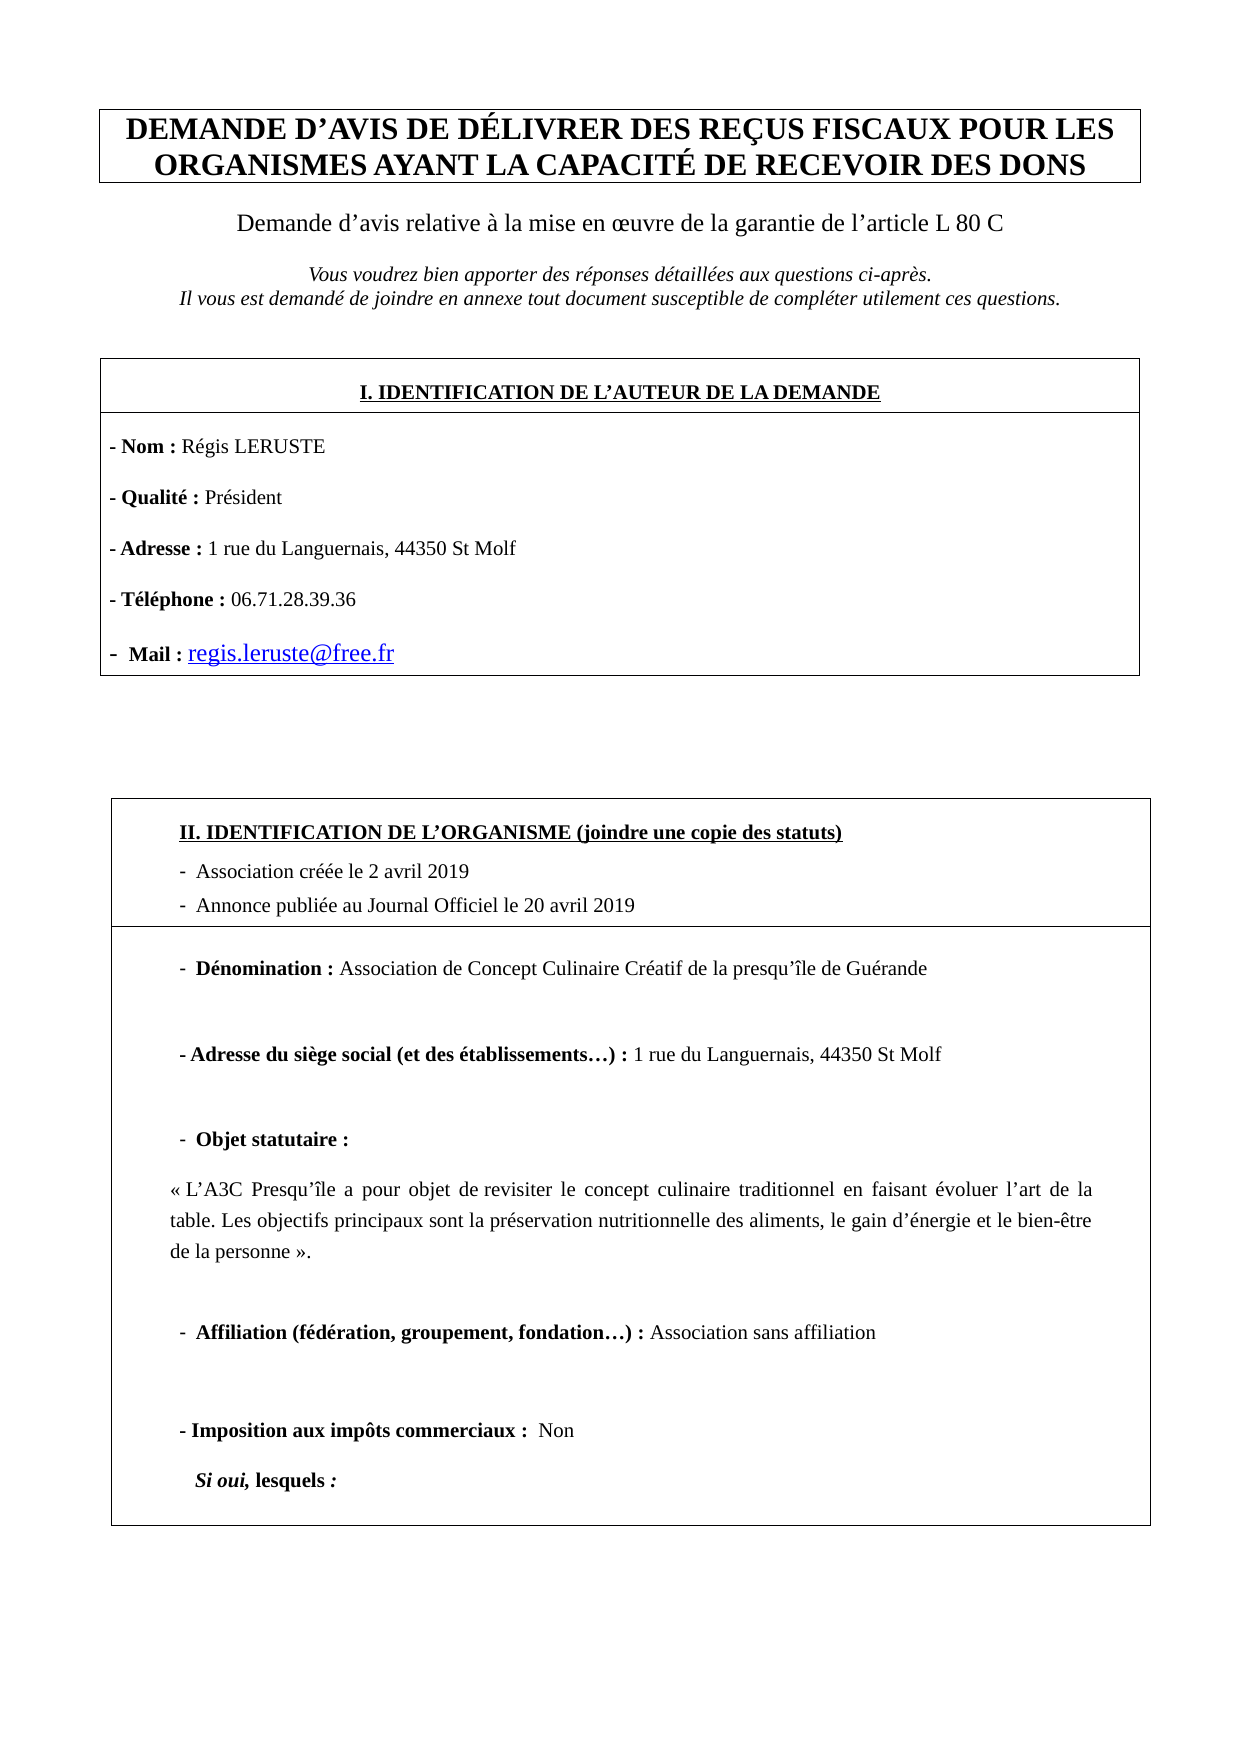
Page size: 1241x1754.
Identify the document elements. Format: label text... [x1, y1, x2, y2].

table_cell - Nom : Régis LERUSTE - Qualité : Président - Adresse : 1 rue du Languernais, 44350 St Molf - Téléphone : 06.71.28.39.36 Mail : regis.leruste@free.fr [101, 413, 1139, 675]
table_header I. IDENTIFICATION DE L’AUTEUR DE LA DEMANDE [101, 359, 1139, 412]
text DEMANDE D’avis de délivrer des reçus fiscaux pour les organismes ayant la capacité de recevoir des dons [100, 110, 1140, 182]
table_cell Dénomination : Association de Concept Culinaire Créatif de la presqu’île de Guérande - Adresse du siège social (et des établissements…) : 1 rue du Languernais, 44350 St Molf Objet statutaire : « L’A3C Presqu’île a pour objet de revisiter le concept culinaire traditionnel en faisant évoluer l’art de la table. Les objectifs principaux sont la préservation nutritionnelle des aliments, le gain d’énergie et le bien-être de la personne ». Affiliation (fédération, groupement, fondation…) : Association sans affiliation - Imposition aux impôts commerciaux : Non Si oui, lesquels : [112, 927, 1150, 1525]
text Il vous est demandé de joindre en annexe tout document susceptible de compléter utilement ces questions. [100, 286, 1140, 310]
text Vous voudrez bien apporter des réponses détaillées aux questions ci-après. [100, 262, 1140, 286]
text Demande d’avis relative à la mise en œuvre de la garantie de l’article L 80 C [100, 208, 1140, 237]
table_header II. IDENTIFICATION DE L’ORGANISME (joindre une copie des statuts) Association créée le 2 avril 2019 Annonce publiée au Journal Officiel le 20 avril 2019 [112, 799, 1150, 926]
